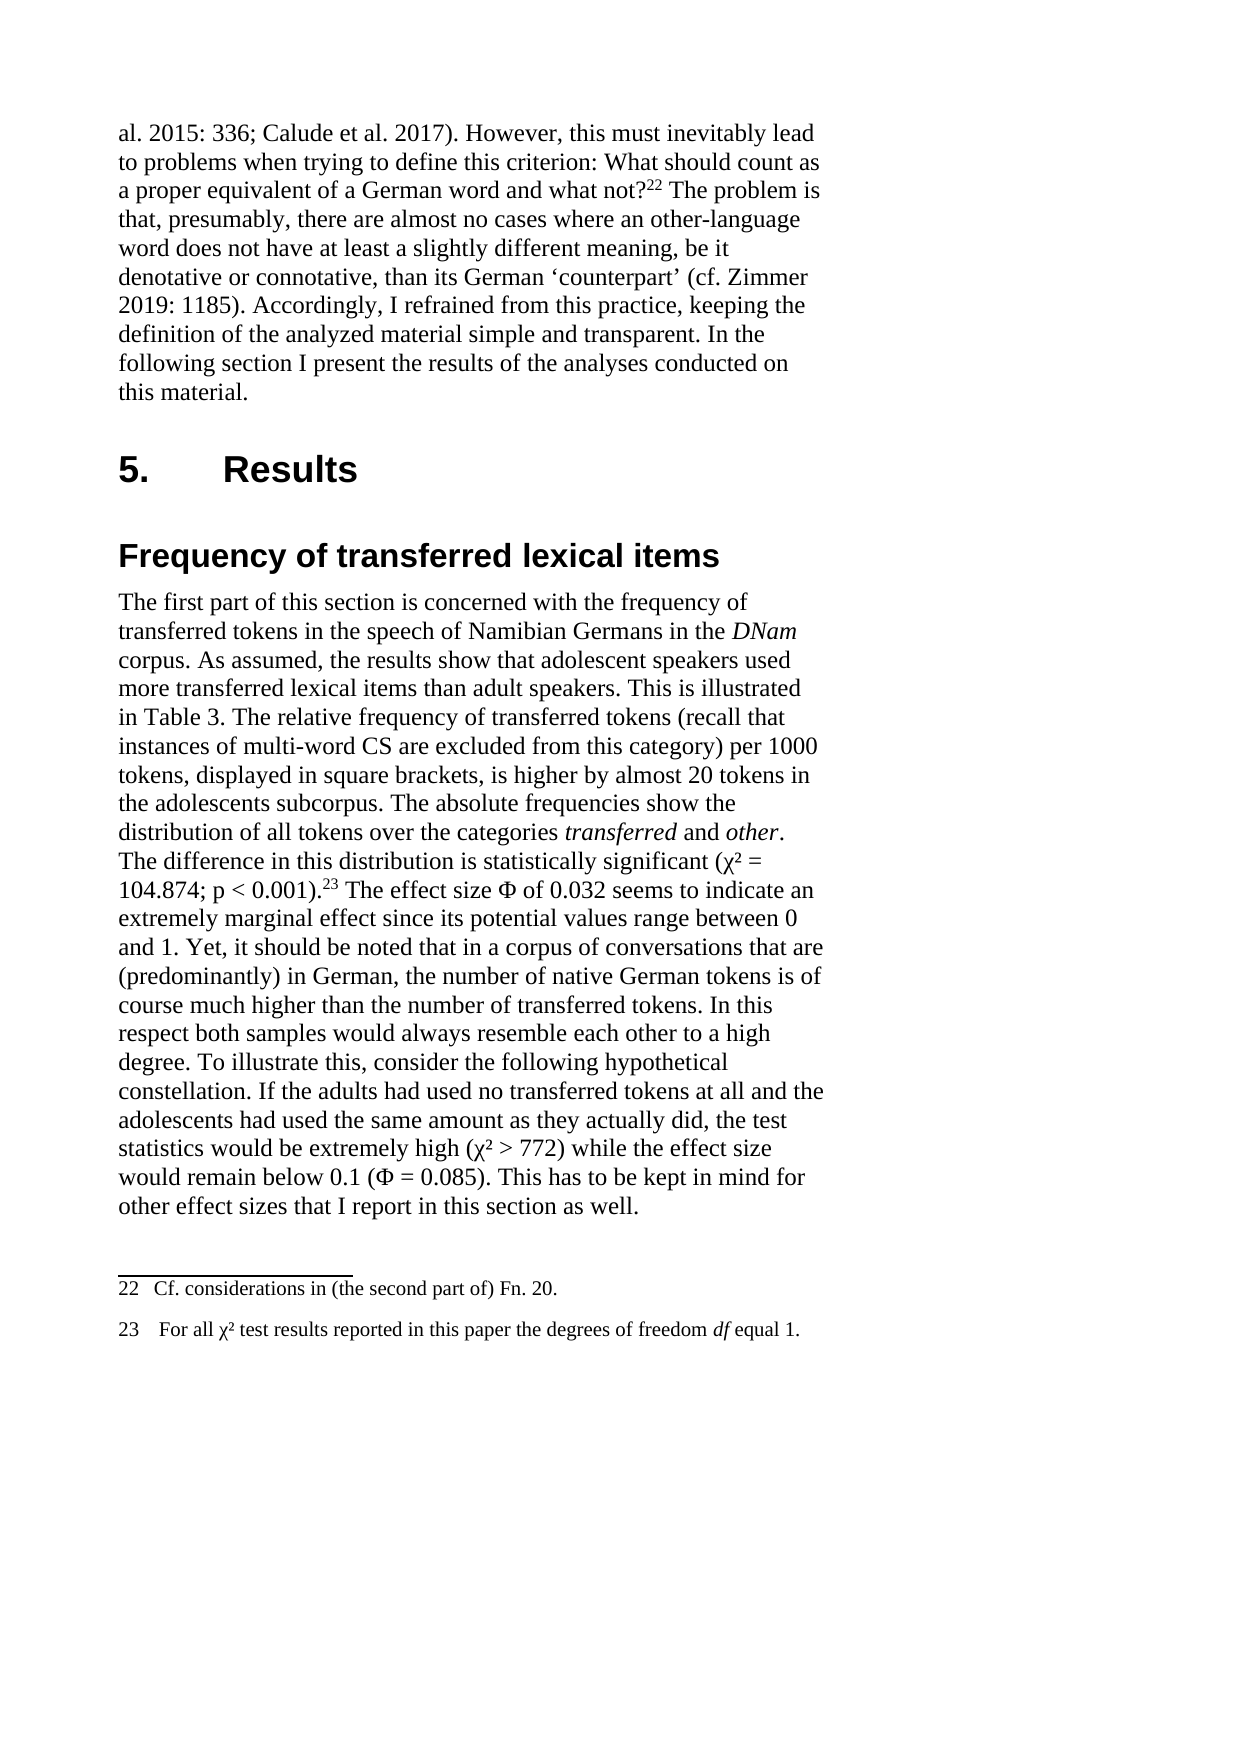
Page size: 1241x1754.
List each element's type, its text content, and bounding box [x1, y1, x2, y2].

list Results [118, 447, 827, 490]
text al. 2015: 336; Calude et al. 2017). However, this must inevitably lead to problems when trying to define this criterion: What should count as a proper equivalent of a German word and what not? The problem is that, presumably, there are almost no cases where an other-language word does not have at least a slightly different meaning, be it denotative or connotative, than its German ‘counterpart’ (cf. Zimmer 2019: 1185). Accordingly, I refrained from this practice, keeping the definition of the analyzed material simple and transparent. In the following section I present the results of the analyses conducted on this material. [118, 118, 827, 406]
text The first part of this section is concerned with the frequency of transferred tokens in the speech of Namibian Germans in the DNam corpus. As assumed, the results show that adolescent speakers used more transferred lexical items than adult speakers. This is illustrated in Table 3. The relative frequency of transferred tokens (recall that instances of multi-word CS are excluded from this category) per 1000 tokens, displayed in square brackets, is higher by almost 20 tokens in the adolescents subcorpus. The absolute frequencies show the distribution of all tokens over the categories transferred and other. The difference in this distribution is statistically significant (χ² = 104.874; p < 0.001). The effect size Φ of 0.032 seems to indicate an extremely marginal effect since its potential values range between 0 and 1. Yet, it should be noted that in a corpus of conversations that are (predominantly) in German, the number of native German tokens is of course much higher than the number of transferred tokens. In this respect both samples would always resemble each other to a high degree. To illustrate this, consider the following hypothetical constellation. If the adults had used no transferred tokens at all and the adolescents had used the same amount as they actually did, the test statistics would be extremely high (χ² > 772) while the effect size would remain below 0.1 (Φ = 0.085). This has to be kept in mind for other effect sizes that I report in this section as well. [118, 587, 827, 1220]
text Cf. considerations in (the second part of) Fn. 20. [118, 1276, 827, 1300]
text For all χ² test results reported in this paper the degrees of freedom df equal 1. [118, 1316, 827, 1341]
list Frequency of transferred lexical items [118, 536, 827, 575]
